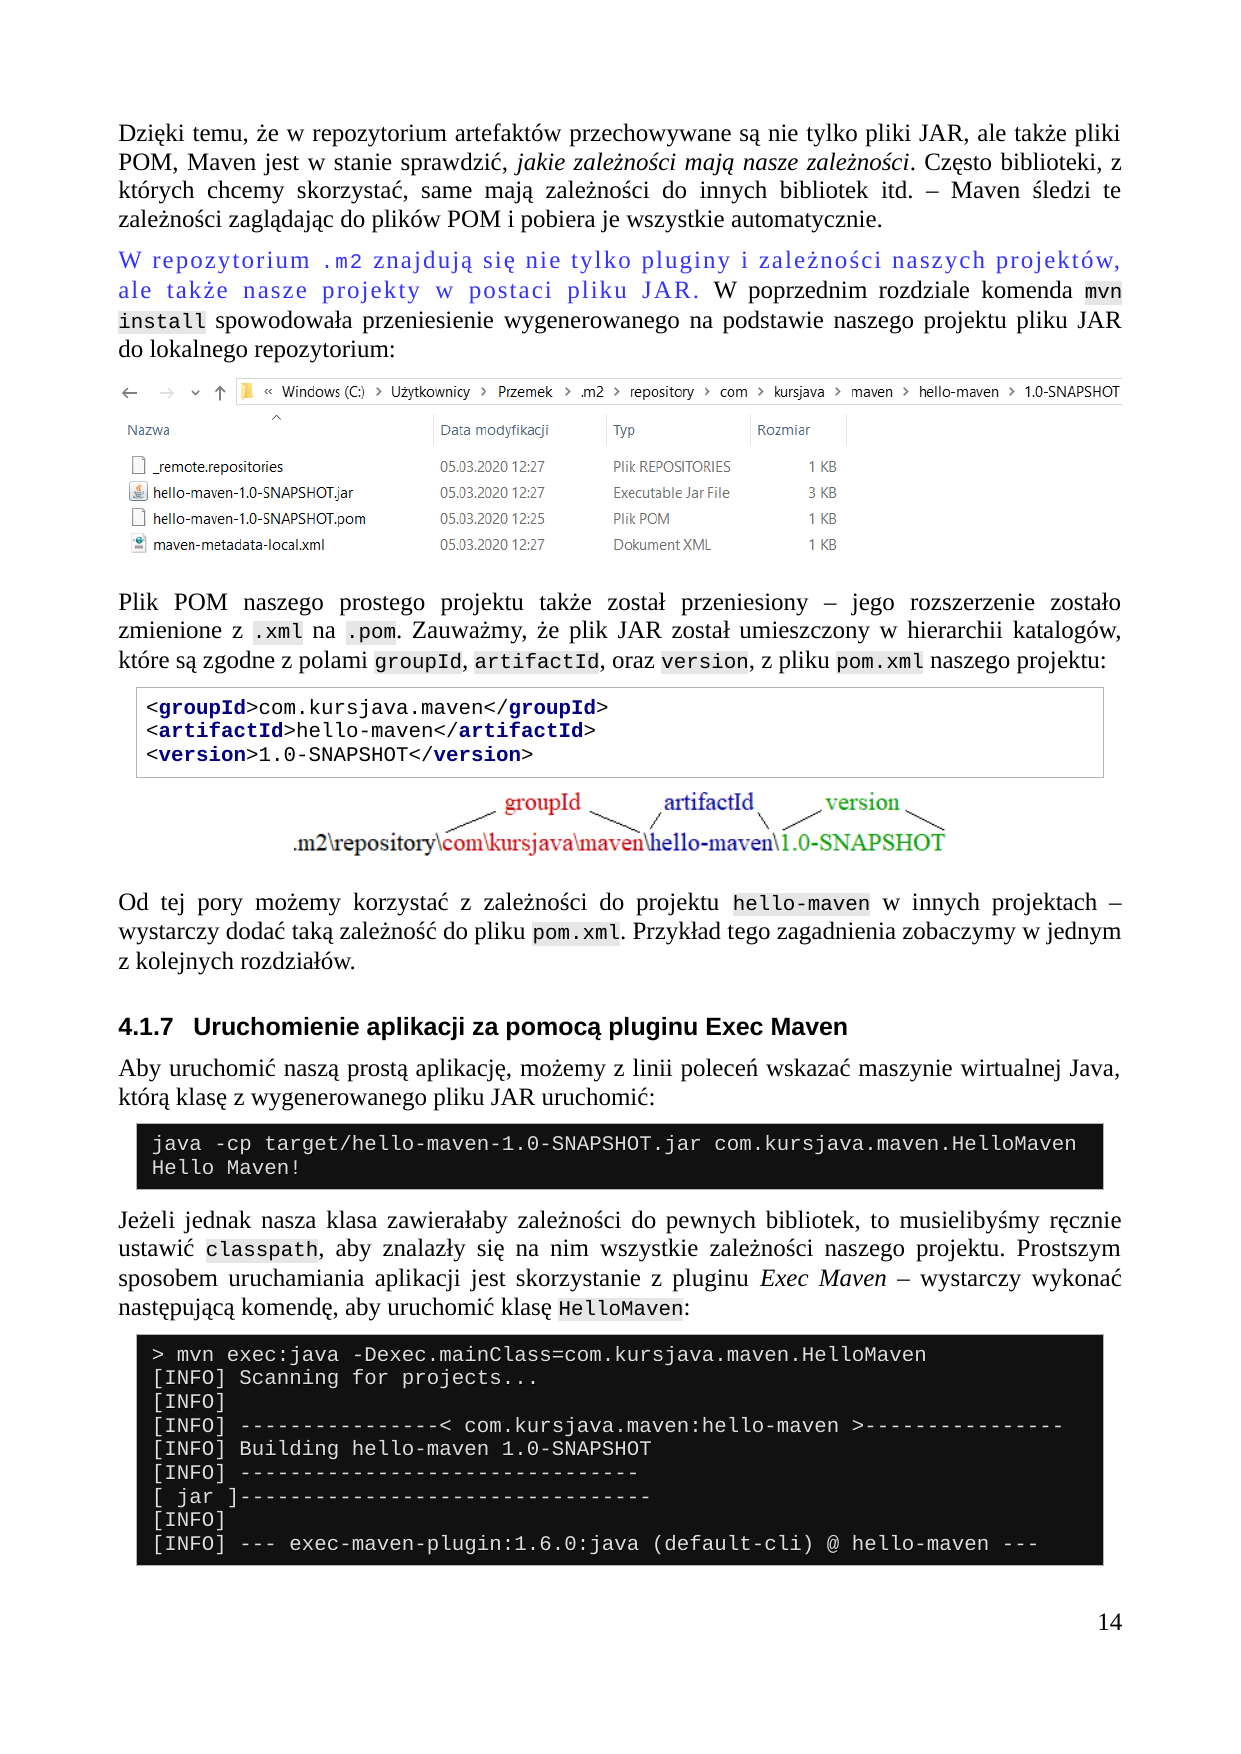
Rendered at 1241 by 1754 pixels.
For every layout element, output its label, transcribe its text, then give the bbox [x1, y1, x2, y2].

text > mvn exec:java -Dexec.mainClass=com.kursjava.maven.HelloMaven [137, 1335, 1103, 1357]
subtitle Uruchomienie aplikacji za pomocą pluginu Exec Maven [118, 1012, 1122, 1041]
picture [118, 375, 1122, 557]
text [INFO] ----------------< com.kursjava.maven:hello-maven >---------------- [137, 1405, 1103, 1428]
text <groupId>com.kursjava.maven</groupId> [137, 688, 1103, 711]
text [INFO] --- exec-maven-plugin:1.6.0:java (default-cli) @ hello-maven --- [137, 1523, 1103, 1565]
text Aby uruchomić naszą prostą aplikację, możemy z linii poleceń wskazać maszynie wirtualnej Java, którą klasę z wygenerowanego pliku JAR uruchomić: [118, 1053, 1122, 1111]
text [INFO] --------------------------------[ jar ]--------------------------------- [137, 1452, 1103, 1499]
text [INFO] Scanning for projects... [137, 1357, 1103, 1381]
text Hello Maven! [137, 1147, 1103, 1189]
text W repozytorium .m2 znajdują się nie tylko pluginy i zależności naszych projektów, ale także nasze projekty w postaci pliku JAR. W poprzednim rozdziale komenda mvn install spowodowała przeniesienie wygenerowanego na podstawie naszego projektu pliku JAR do lokalnego repozytorium: [118, 274, 1122, 363]
text [INFO] [137, 1499, 1103, 1523]
text [INFO] [137, 1381, 1103, 1405]
picture [293, 792, 947, 857]
text java -cp target/hello-maven-1.0-SNAPSHOT.jar com.kursjava.maven.HelloMaven [137, 1124, 1103, 1147]
text Dzięki temu, że w repozytorium artefaktów przechowywane są nie tylko pliki JAR, ale także pliki POM, Maven jest w stanie sprawdzić, jakie zależności mają nasze zależności. Często biblioteki, z których chcemy skorzystać, same mają zależności do innych bibliotek itd. – Maven śledzi te zależności zaglądając do plików POM i pobiera je wszystkie automatycznie. [118, 118, 1122, 233]
text <version>1.0-SNAPSHOT</version> [137, 734, 1103, 777]
text Jeżeli jednak nasza klasa zawierałaby zależności do pewnych bibliotek, to musielibyśmy ręcznie ustawić classpath, aby znalazły się na nim wszystkie zależności naszego projektu. Prostszym sposobem uruchamiania aplikacji jest skorzystanie z pluginu Exec Maven – wystarczy wykonać następującą komendę, aby uruchomić klasę HelloMaven: [118, 1205, 1122, 1321]
text [INFO] Building hello-maven 1.0-SNAPSHOT [137, 1428, 1103, 1452]
text Od tej pory możemy korzystać z zależności do projektu hello-maven w innych projektach – wystarczy dodać taką zależność do pliku pom.xml. Przykład tego zagadnienia zobaczymy w jednym z kolejnych rozdziałów. [118, 792, 1122, 974]
text <artifactId>hello-maven</artifactId> [137, 711, 1103, 734]
text Plik POM naszego prostego projektu także został przeniesiony – jego rozszerzenie zostało zmienione z .xml na .pom. Zauważmy, że plik JAR został umieszczony w hierarchii katalogów, które są zgodne z polami groupId, artifactId, oraz version, z pliku pom.xml naszego projektu: [118, 557, 1122, 674]
